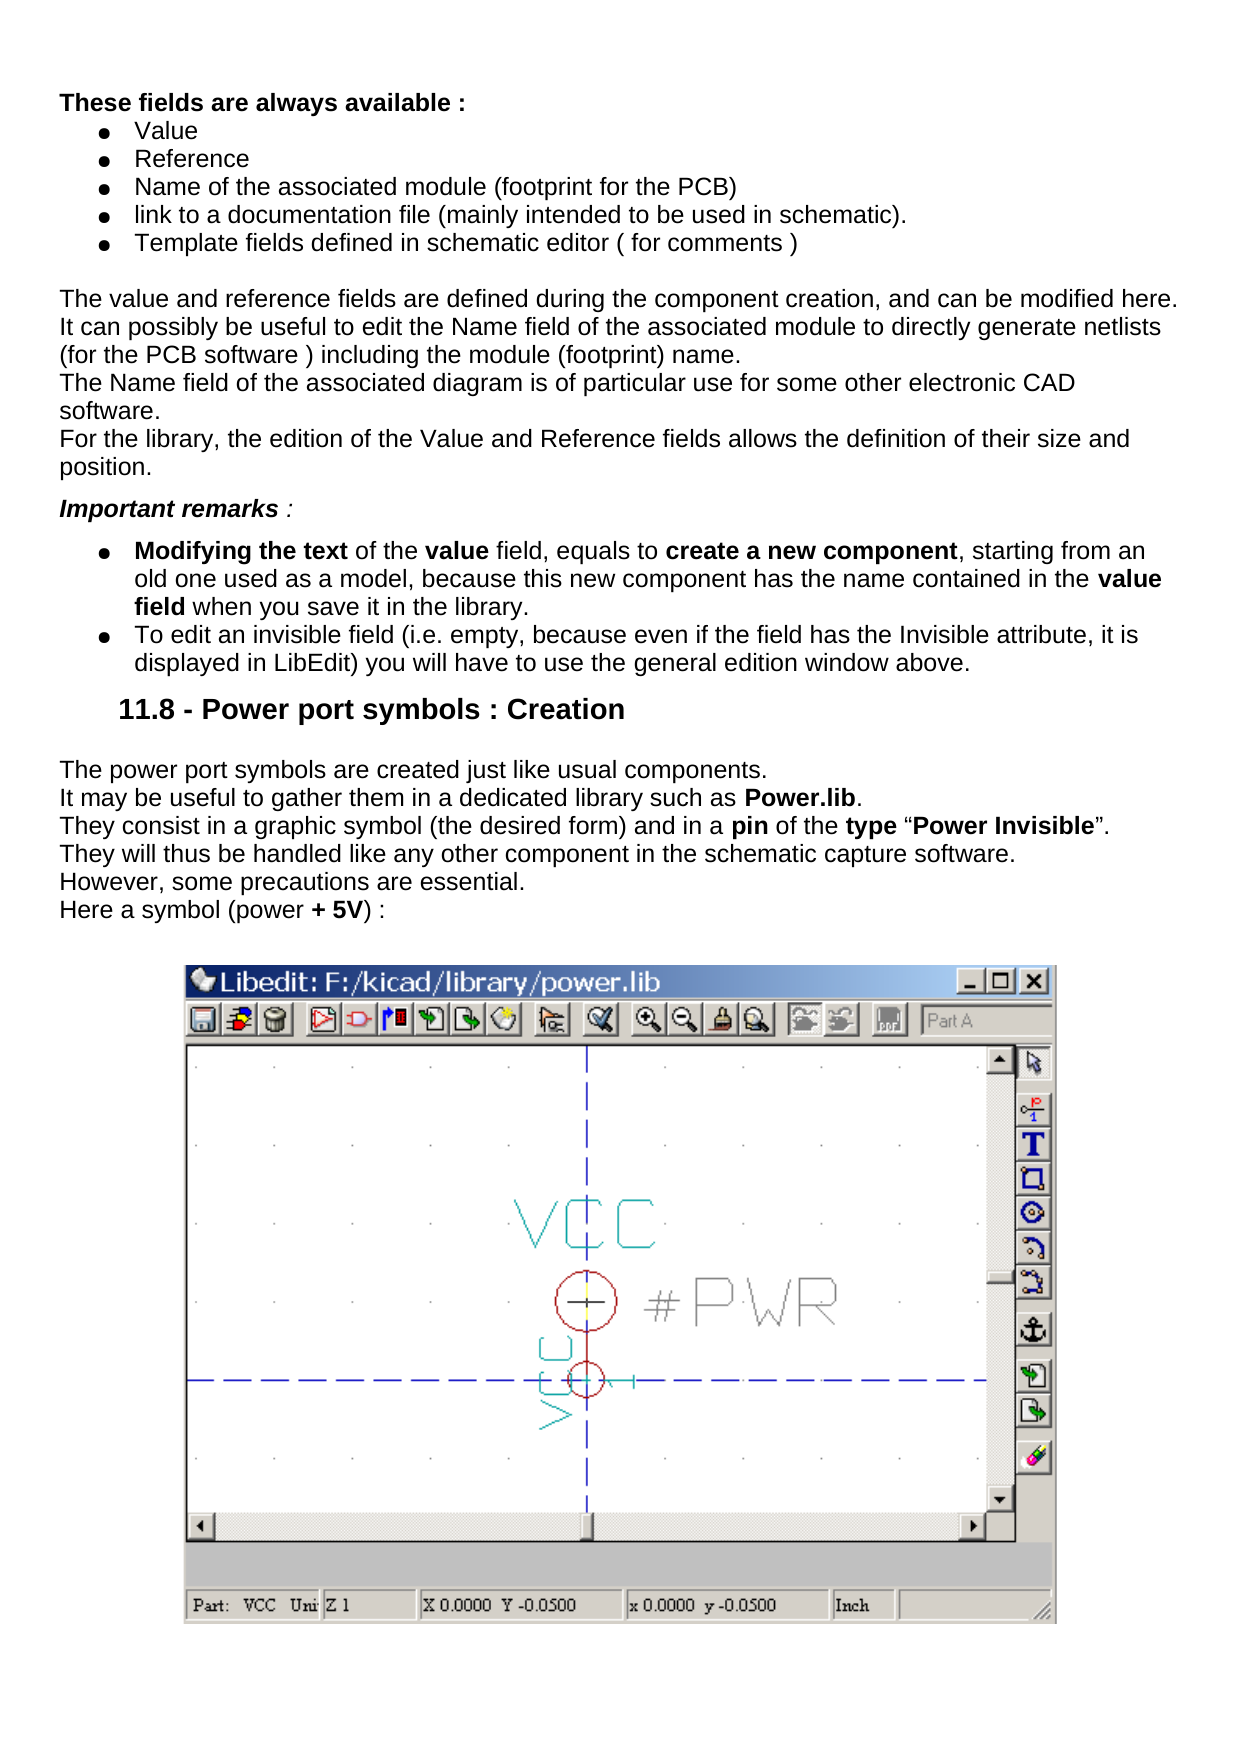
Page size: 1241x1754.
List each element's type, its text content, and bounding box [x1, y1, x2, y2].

list Template fields defined in schematic editor ( for comments ) [97, 229, 1181, 257]
text It may be useful to gather them in a dedicated library such as Power.lib. [59, 783, 1181, 811]
list link to a documentation file (mainly intended to be used in schematic). [97, 201, 1181, 229]
list Reference [97, 144, 1181, 173]
picture [183, 965, 1057, 1624]
text These fields are always available : [59, 88, 1181, 117]
text They consist in a graphic symbol (the desired form) and in a pin of the type “Power Invisible”. [59, 811, 1181, 839]
subtitle Power port symbols : Creation [118, 693, 1181, 726]
text The power port symbols are created just like usual components. [59, 755, 1181, 783]
list To edit an invisible field (i.e. empty, because even if the field has the Invisible attribute, it is displayed in LibEdit) you will have to use the general edition window above. [97, 621, 1181, 677]
text For the library, the edition of the Value and Reference fields allows the definition of their size and position. [59, 425, 1181, 481]
list Value [97, 117, 1181, 144]
text The Name field of the associated diagram is of particular use for some other electronic CAD software. [59, 369, 1181, 425]
list Modifying the text of the value field, equals to create a new component, starting from an old one used as a model, because this new component has the name contained in the value field when you save it in the library. [97, 537, 1181, 621]
text Important remarks : [59, 495, 1181, 523]
text They will thus be handled like any other component in the schematic capture software. [59, 839, 1181, 867]
text Here a symbol (power + 5V) : [59, 896, 1181, 923]
text The value and reference fields are defined during the component creation, and can be modified here. [59, 285, 1181, 313]
text However, some precautions are essential. [59, 867, 1181, 896]
text It can possibly be useful to edit the Name field of the associated module to directly generate netlists (for the PCB software ) including the module (footprint) name. [59, 313, 1181, 369]
list Name of the associated module (footprint for the PCB) [97, 173, 1181, 201]
